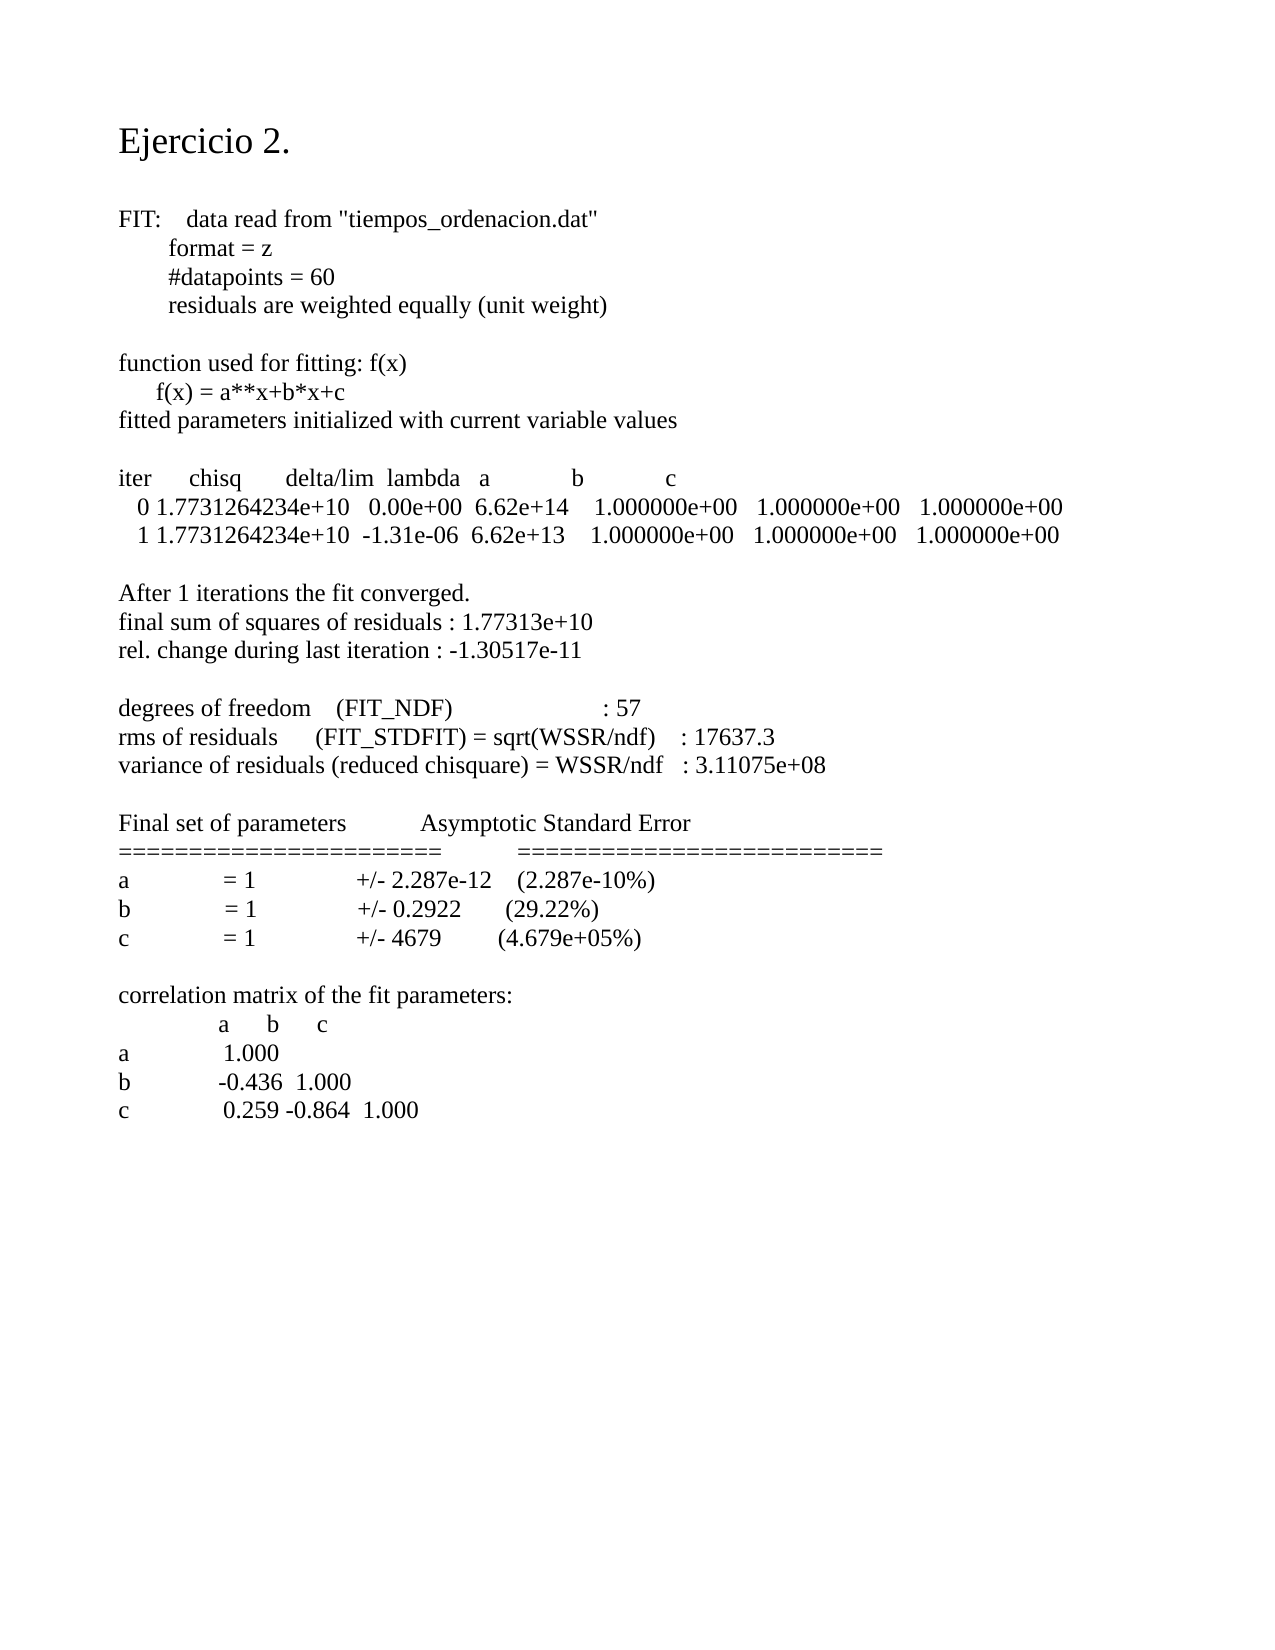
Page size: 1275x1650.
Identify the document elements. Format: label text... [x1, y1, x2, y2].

text iter chisq delta/lim lambda a b c [118, 463, 1157, 492]
text residuals are weighted equally (unit weight) [118, 291, 1157, 319]
text 0 1.7731264234e+10 0.00e+00 6.62e+14 1.000000e+00 1.000000e+00 1.000000e+00 [118, 492, 1157, 521]
text 1 1.7731264234e+10 -1.31e-06 6.62e+13 1.000000e+00 1.000000e+00 1.000000e+00 [118, 521, 1157, 549]
text function used for fitting: f(x) [118, 348, 1157, 377]
text c = 1 +/- 4679 (4.679e+05%) [118, 923, 1157, 952]
text a = 1 +/- 2.287e-12 (2.287e-10%) [118, 866, 1157, 894]
text Final set of parameters Asymptotic Standard Error [118, 808, 1157, 837]
text b = 1 +/- 0.2922 (29.22%) [118, 894, 1157, 923]
text a 1.000 [118, 1038, 1157, 1067]
text c 0.259 -0.864 1.000 [118, 1096, 1157, 1124]
text a b c [118, 1009, 1157, 1038]
text ======================= ========================== [118, 837, 1157, 866]
text fitted parameters initialized with current variable values [118, 406, 1157, 434]
text Ejercicio 2. [118, 118, 1157, 161]
text b -0.436 1.000 [118, 1067, 1157, 1096]
text After 1 iterations the fit converged. [118, 578, 1157, 607]
text rel. change during last iteration : -1.30517e-11 [118, 636, 1157, 664]
text variance of residuals (reduced chisquare) = WSSR/ndf : 3.11075e+08 [118, 751, 1157, 779]
text #datapoints = 60 [118, 262, 1157, 291]
text correlation matrix of the fit parameters: [118, 981, 1157, 1009]
text f(x) = a**x+b*x+c [118, 377, 1157, 406]
text final sum of squares of residuals : 1.77313e+10 [118, 607, 1157, 636]
text FIT: data read from "tiempos_ordenacion.dat" [118, 204, 1157, 233]
text rms of residuals (FIT_STDFIT) = sqrt(WSSR/ndf) : 17637.3 [118, 722, 1157, 751]
text degrees of freedom (FIT_NDF) : 57 [118, 693, 1157, 722]
text format = z [118, 233, 1157, 262]
